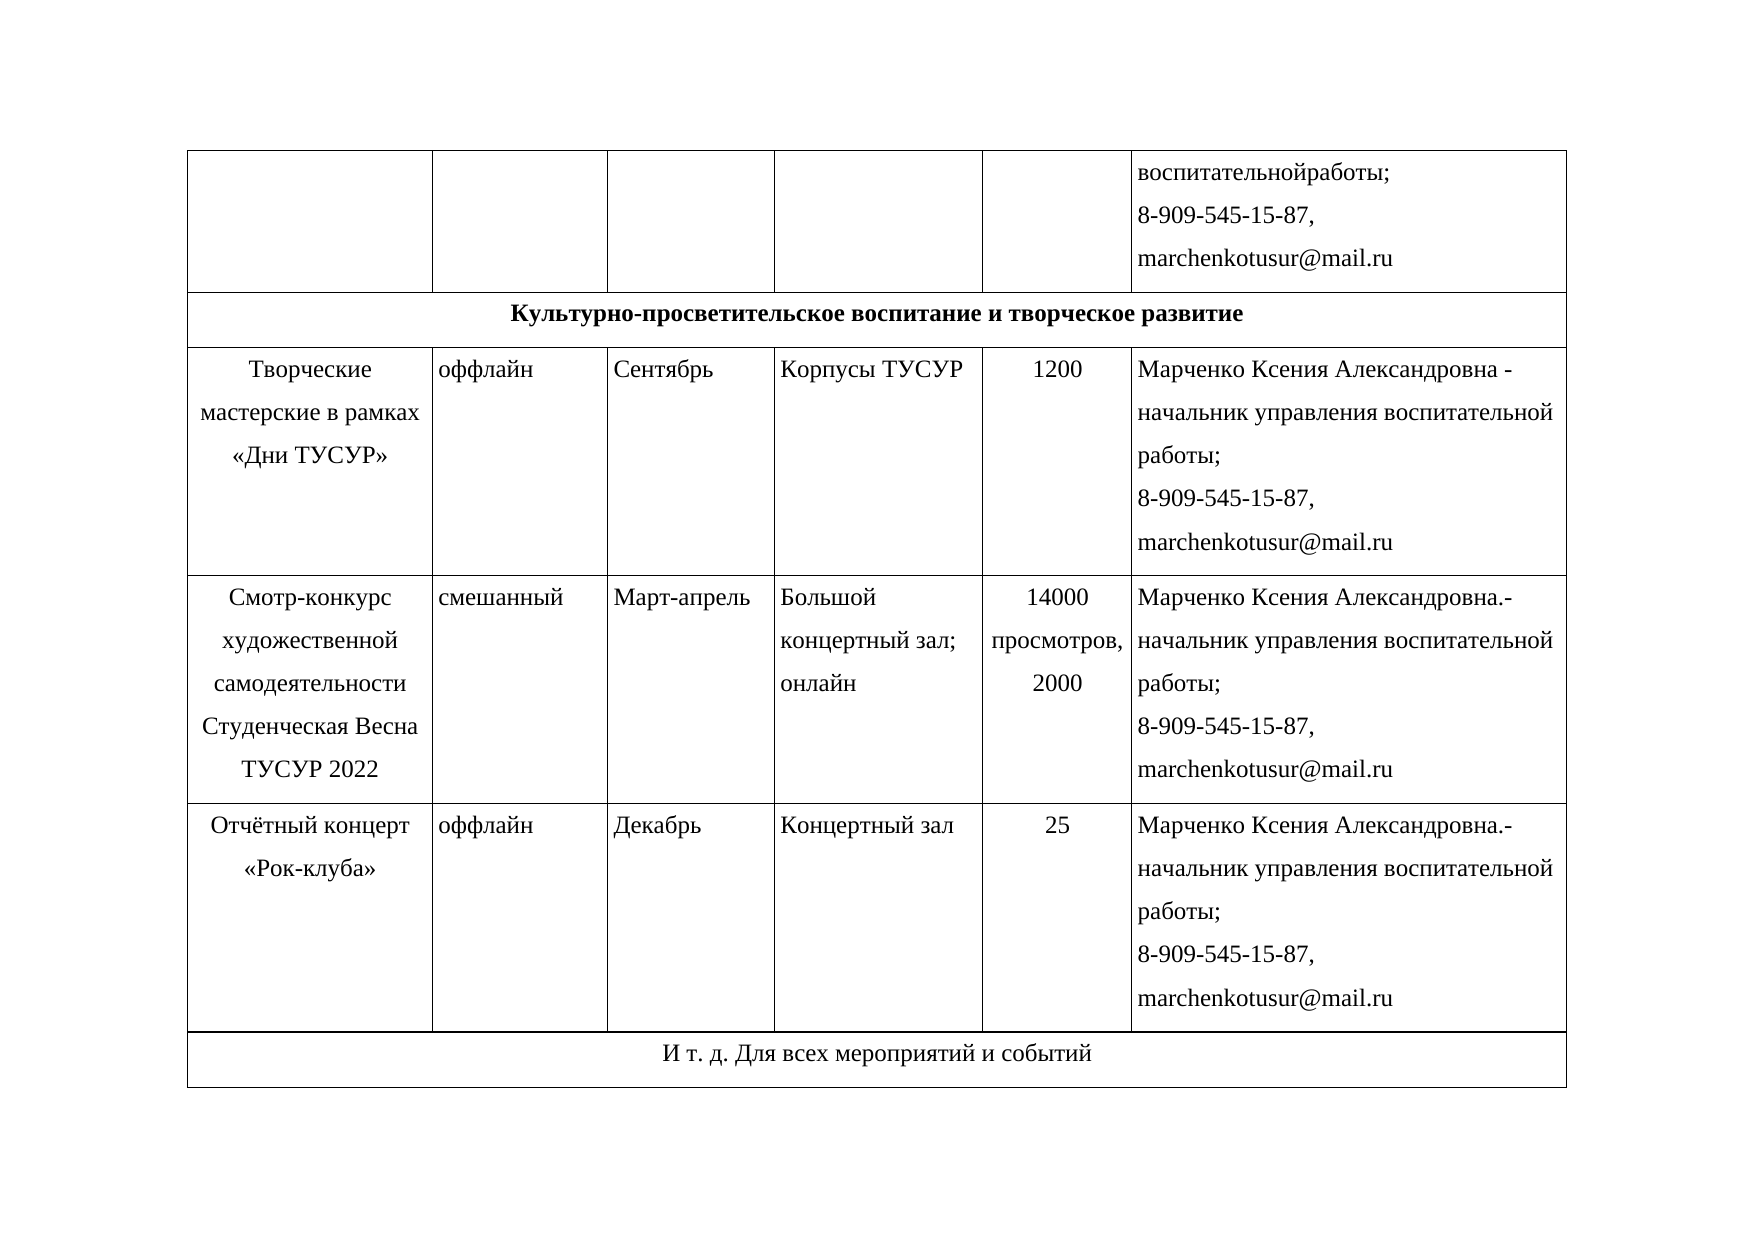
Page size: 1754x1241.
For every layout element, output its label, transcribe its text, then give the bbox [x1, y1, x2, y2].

table_cell Культурно-просветительское воспитание и творческое развитие [188, 293, 1566, 347]
table_cell [775, 151, 982, 292]
table_cell И т. д. Для всех мероприятий и событий [188, 1033, 1566, 1087]
table_cell Творческие мастерские в рамках «Дни ТУСУР» [188, 348, 432, 575]
table_cell Декабрь [608, 804, 774, 1031]
table_cell [983, 151, 1131, 292]
table_cell Концертный зал [775, 804, 982, 1031]
table_cell Отчётный концерт «Рок-клуба» [188, 804, 432, 1031]
table_cell Смотр-конкурс художественной самодеятельности Студенческая Весна ТУСУР 2022 [188, 576, 432, 803]
table_cell 14000 просмотров, 2000 [983, 576, 1131, 803]
table_cell Сентябрь [608, 348, 774, 575]
table_cell [433, 151, 607, 292]
table_cell смешанный [433, 576, 607, 803]
table_cell [188, 151, 432, 292]
table_cell Большой концертный зал; онлайн [775, 576, 982, 803]
table_cell 25 [983, 804, 1131, 1031]
table_cell Корпусы ТУСУР [775, 348, 982, 575]
table_cell оффлайн [433, 804, 607, 1031]
table_cell Март-апрель [608, 576, 774, 803]
table_cell оффлайн [433, 348, 607, 575]
table_cell воспитательнойработы; 8-909-545-15-87, marchenkotusur@mail.ru [1132, 151, 1566, 292]
table_cell Марченко Ксения Александровна -начальник управления воспитательной работы; 8-909-545-15-87, marchenkotusur@mail.ru [1132, 348, 1566, 575]
table_cell 1200 [983, 348, 1131, 575]
table_cell Марченко Ксения Александровна.-начальник управления воспитательной работы; 8-909-545-15-87, marchenkotusur@mail.ru [1132, 576, 1566, 803]
table_cell [608, 151, 774, 292]
table_cell Марченко Ксения Александровна.-начальник управления воспитательной работы; 8-909-545-15-87, marchenkotusur@mail.ru [1132, 804, 1566, 1031]
